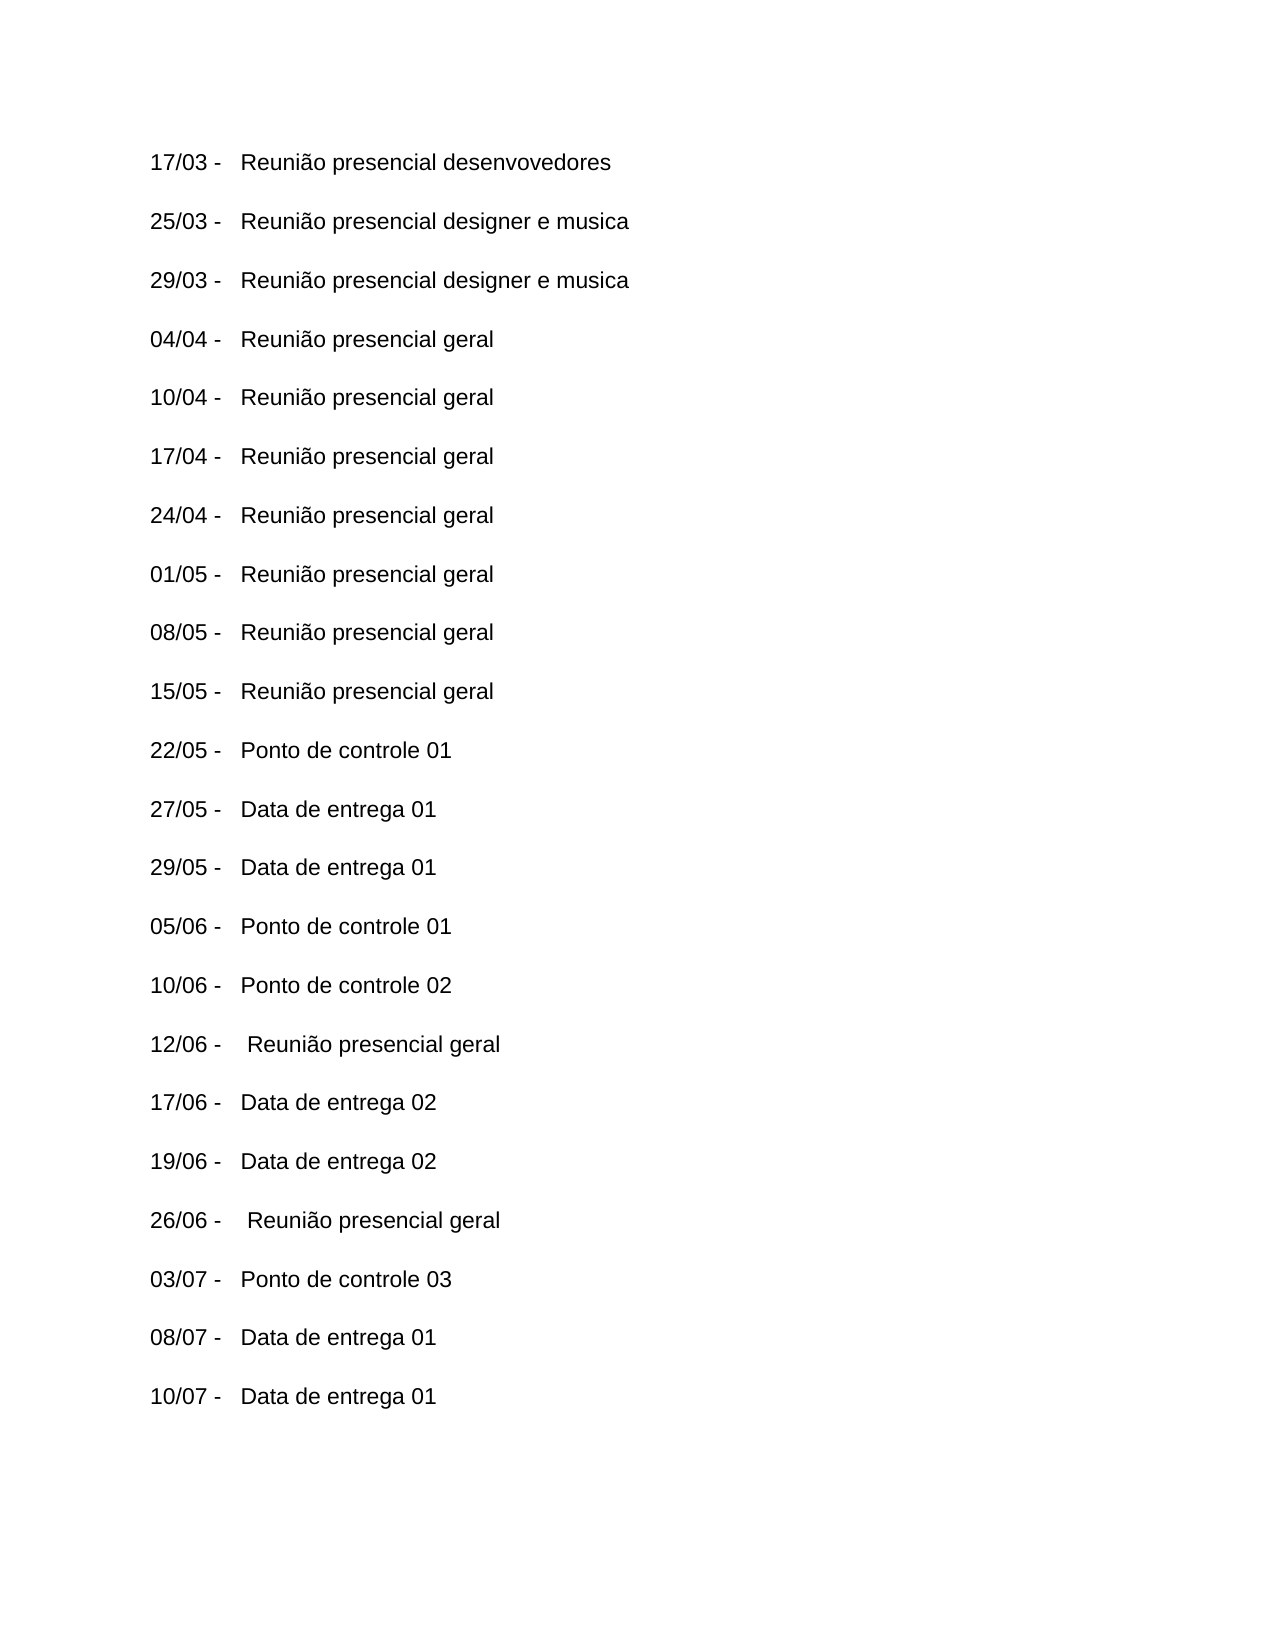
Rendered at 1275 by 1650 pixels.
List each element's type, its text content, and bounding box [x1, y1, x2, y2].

text 24/04 - Reunião presencial geral [150, 502, 1125, 528]
text 15/05 - Reunião presencial geral [150, 679, 1125, 704]
text 04/04 - Reunião presencial geral [150, 326, 1125, 352]
text 25/03 - Reunião presencial designer e musica [150, 209, 1125, 234]
text 26/06 - Reunião presencial geral [150, 1207, 1125, 1233]
text 01/05 - Reunião presencial geral [150, 561, 1125, 587]
text 29/03 - Reunião presencial designer e musica [150, 267, 1125, 293]
text 17/03 - Reunião presencial desenvovedores [150, 150, 1125, 176]
text 08/07 - Data de entrega 01 [150, 1325, 1125, 1351]
text 03/07 - Ponto de controle 03 [150, 1266, 1125, 1292]
text 17/04 - Reunião presencial geral [150, 444, 1125, 469]
text 10/04 - Reunião presencial geral [150, 385, 1125, 411]
text 08/05 - Reunião presencial geral [150, 620, 1125, 646]
text 10/06 - Ponto de controle 02 [150, 972, 1125, 998]
text 29/05 - Data de entrega 01 [150, 855, 1125, 881]
text 27/05 - Data de entrega 01 [150, 796, 1125, 822]
text 12/06 - Reunião presencial geral [150, 1031, 1125, 1057]
text 22/05 - Ponto de controle 01 [150, 737, 1125, 763]
text 10/07 - Data de entrega 01 [150, 1384, 1125, 1409]
text 19/06 - Data de entrega 02 [150, 1149, 1125, 1174]
text 05/06 - Ponto de controle 01 [150, 914, 1125, 939]
text 17/06 - Data de entrega 02 [150, 1090, 1125, 1116]
